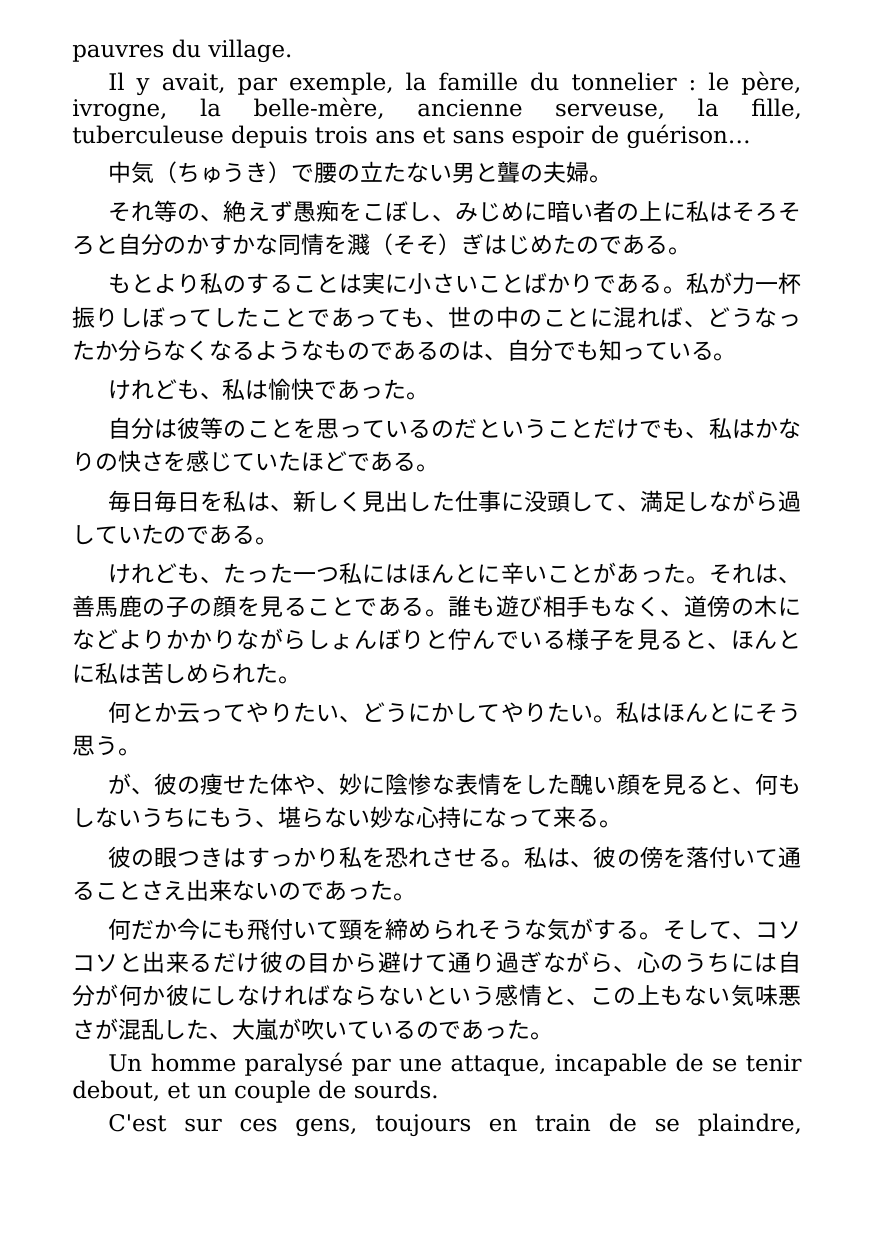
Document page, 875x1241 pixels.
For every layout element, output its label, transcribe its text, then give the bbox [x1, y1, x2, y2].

text 毎日毎日を私は、新しく見出した仕事に没頭して、満足しながら過していたのである。 [72, 483, 802, 550]
text Il y avait, par exemple, la famille du tonnelier : le père, ivrogne, la belle-mère, ancienne serveuse, la fille, tuberculeuse depuis trois ans et sans espoir de guérison… [72, 69, 802, 149]
text 自分は彼等のことを思っているのだということだけでも、私はかなりの快さを感じていたほどである。 [72, 411, 802, 477]
text Un homme paralysé par une attaque, incapable de se tenir debout, et un couple de sourds. [72, 1051, 802, 1104]
text pauvres du village. [72, 36, 802, 63]
text もとより私のすることは実に小さいことばかりである。私が力一杯振りしぼってしたことであっても、世の中のことに混れば、どうなったか分らなくなるようなものであるのは、自分でも知っている。 [72, 266, 802, 366]
text 何とか云ってやりたい、どうにかしてやりたい。私はほんとにそう思う。 [72, 694, 802, 761]
text が、彼の痩せた体や、妙に陰惨な表情をした醜い顔を見ると、何もしないうちにもう、堪らない妙な心持になって来る。 [72, 767, 802, 833]
text 彼の眼つきはすっかり私を恐れさせる。私は、彼の傍を落付いて通ることさえ出来ないのであった。 [72, 839, 802, 906]
text 中気（ちゅうき）で腰の立たない男と聾の夫婦。 [72, 154, 802, 188]
text けれども、たった一つ私にはほんとに辛いことがあった。それは、善馬鹿の子の顔を見ることである。誰も遊び相手もなく、道傍の木になどよりかかりながらしょんぼりと佇んでいる様子を見ると、ほんとに私は苦しめられた。 [72, 556, 802, 689]
text 何だか今にも飛付いて頸を締められそうな気がする。そして、コソコソと出来るだけ彼の目から避けて通り過ぎながら、心のうちには自分が何か彼にしなければならないという感情と、この上もない気味悪さが混乱した、大嵐が吹いているのであった。 [72, 912, 802, 1045]
text けれども、私は愉快であった。 [72, 372, 802, 405]
text それ等の、絶えず愚痴をこぼし、みじめに暗い者の上に私はそろそろと自分のかすかな同情を濺（そそ）ぎはじめたのである。 [72, 194, 802, 260]
text C'est sur ces gens, toujours en train de se plaindre, [72, 1110, 802, 1137]
